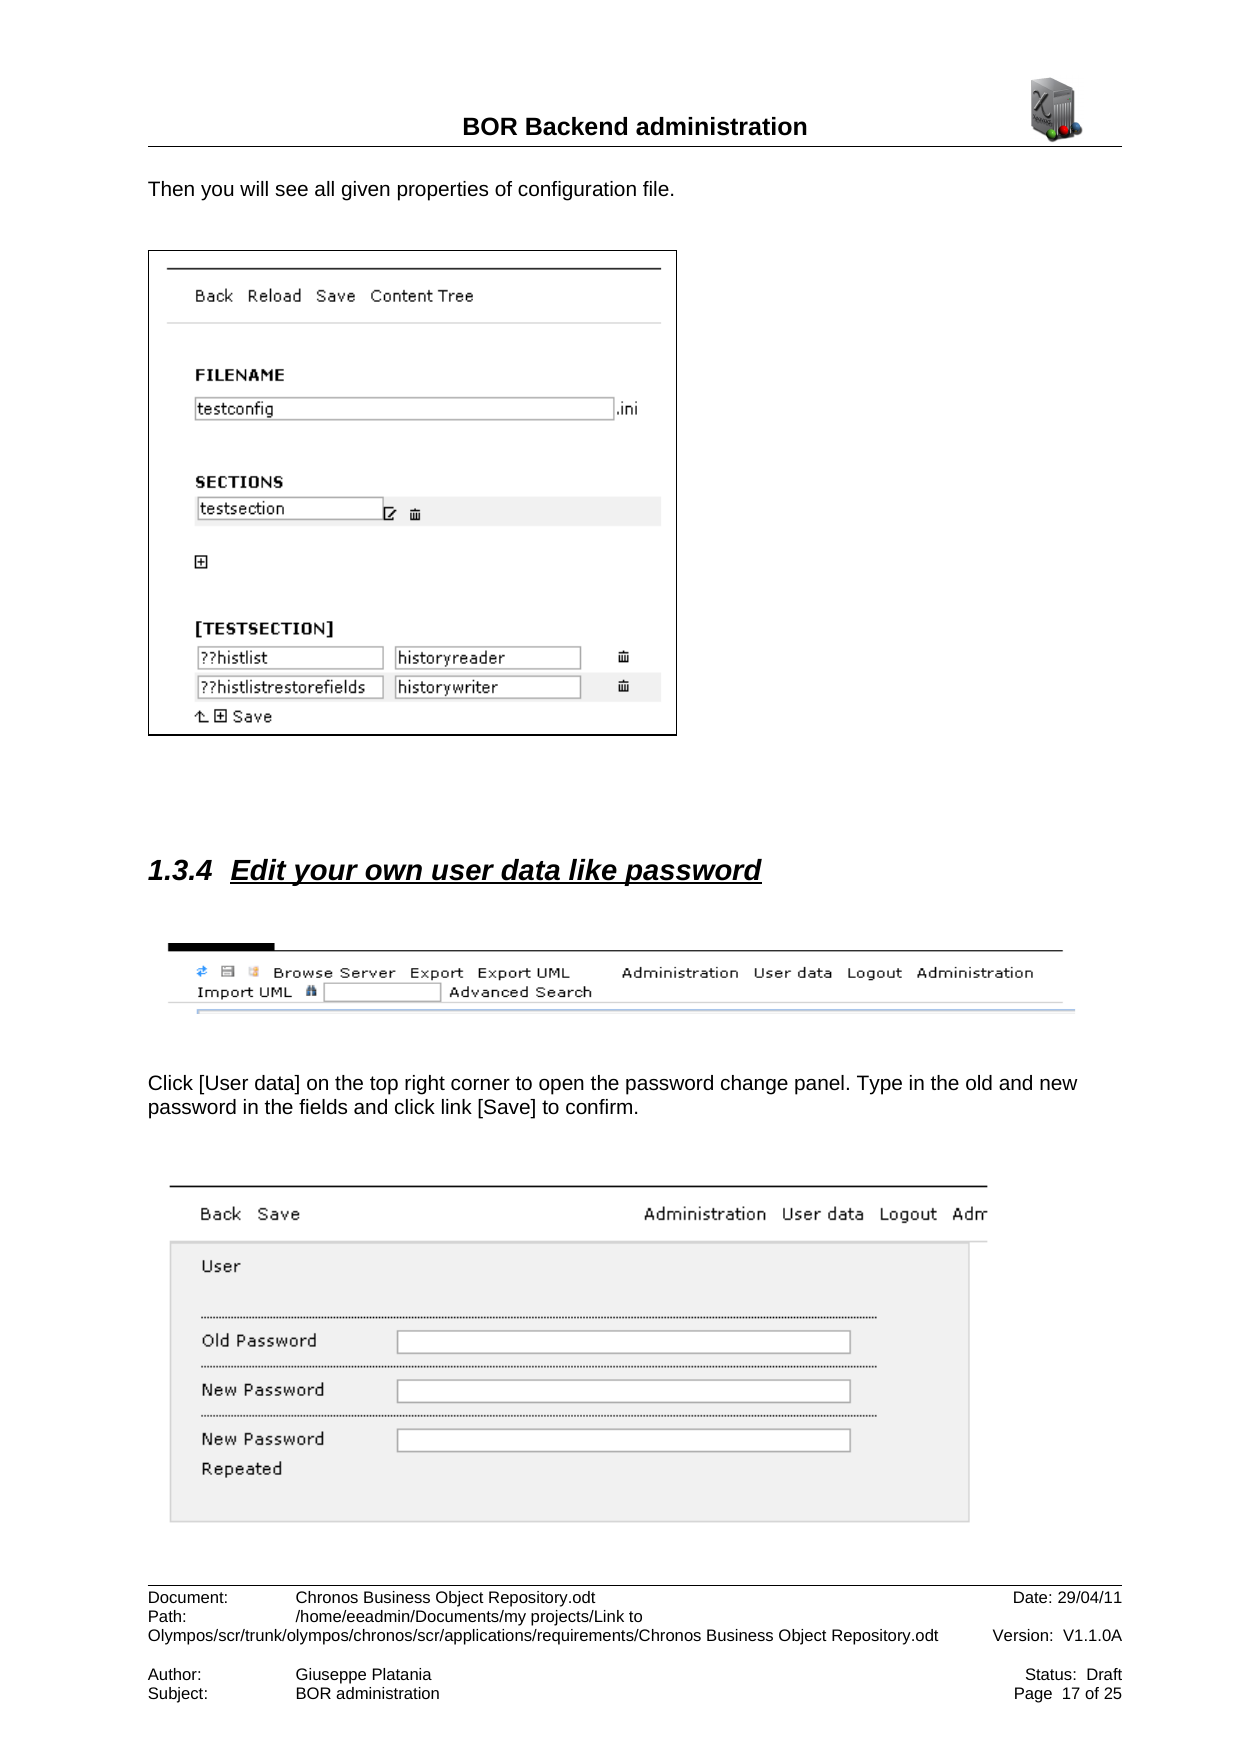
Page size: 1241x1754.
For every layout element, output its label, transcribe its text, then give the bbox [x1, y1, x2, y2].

picture [164, 943, 1076, 1014]
text Then you will see all given properties of configuration file. [148, 177, 1122, 201]
picture [164, 1177, 988, 1536]
picture [1029, 75, 1085, 143]
picture [163, 258, 662, 727]
text Click [User data] on the top right corner to open the password change panel. Type in the old and new password in the fields and click link [Save] to confirm. [148, 1071, 1122, 1119]
subtitle Edit your own user data like password [148, 853, 1122, 886]
